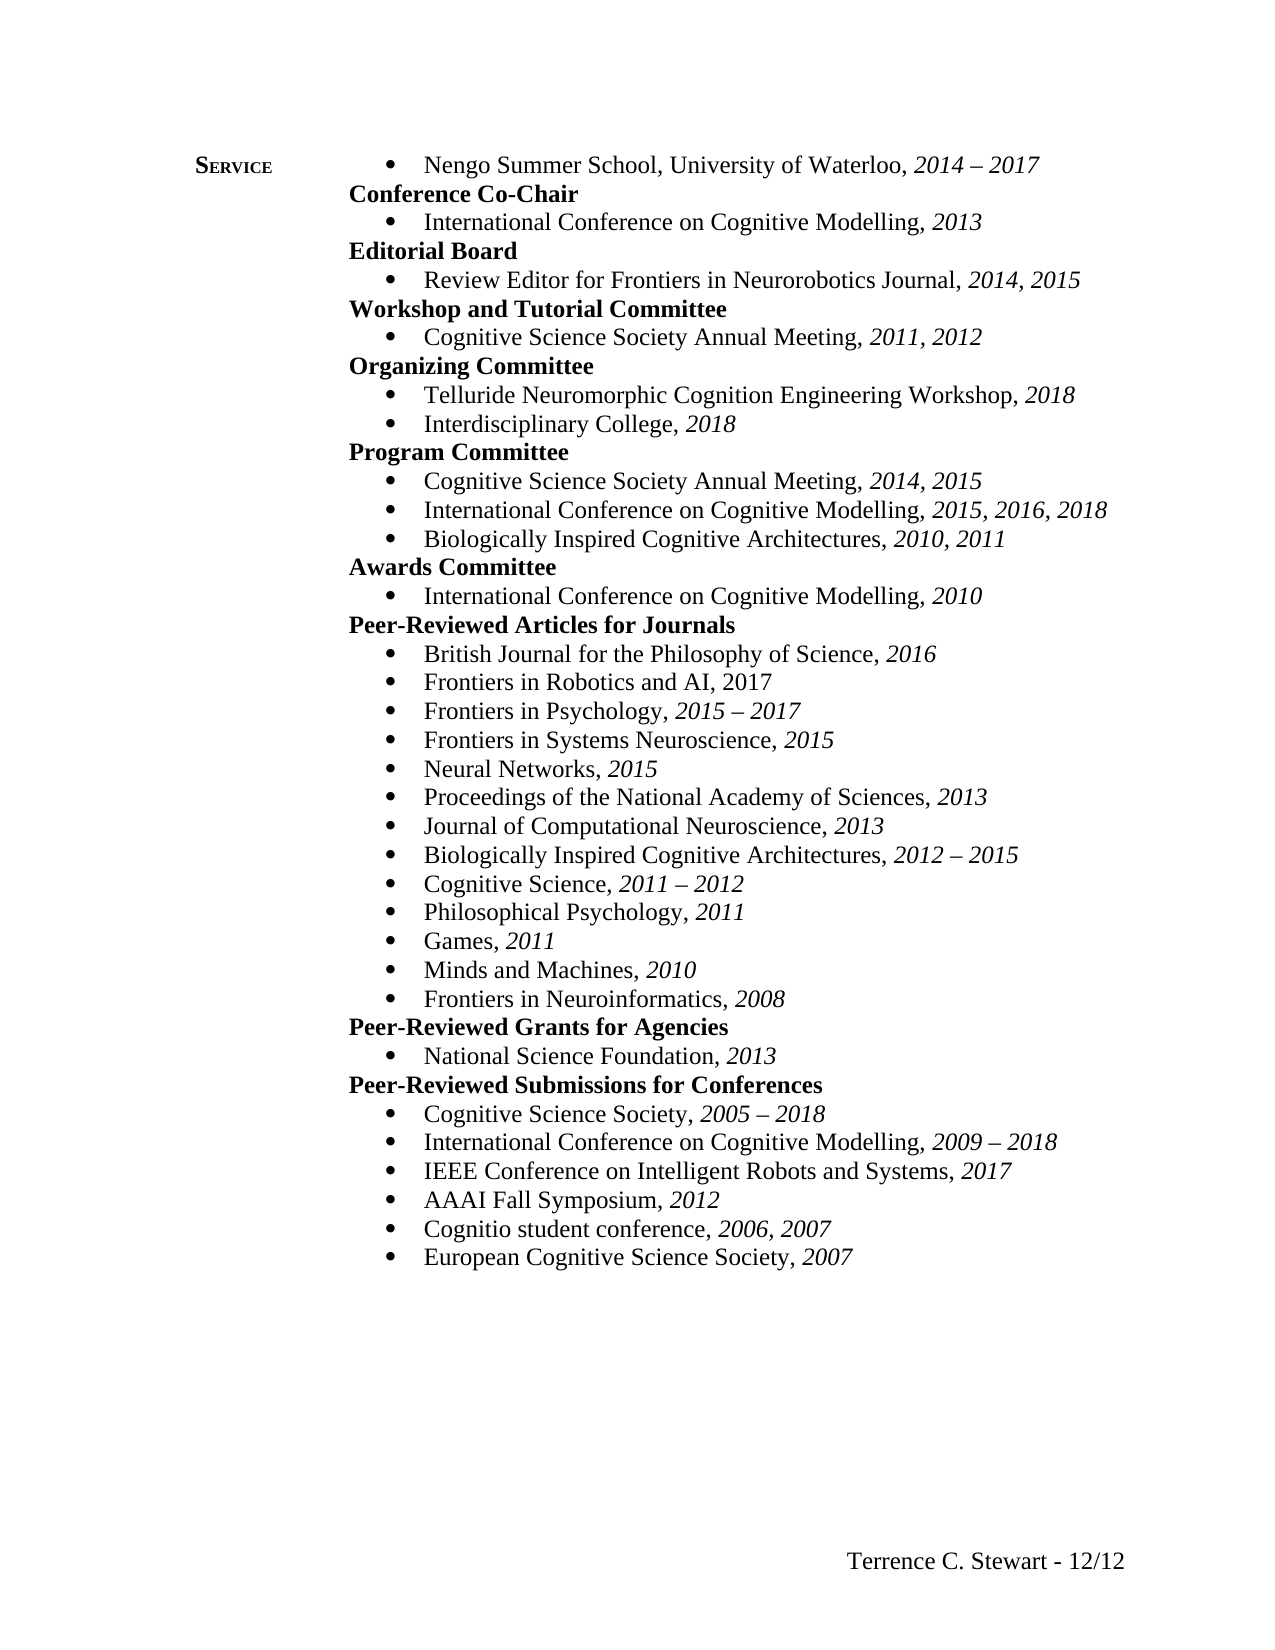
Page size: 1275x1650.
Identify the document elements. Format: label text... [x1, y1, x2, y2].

table_cell Service [139, 150, 337, 1300]
table_cell [139, 1300, 337, 1329]
table_cell [338, 1329, 1136, 1357]
table_cell [139, 1329, 337, 1357]
table_cell Summer School Organizer and Lecturer Nengo Summer School, University of Waterloo, 2014 – 2017 Conference Co-Chair International Conference on Cognitive Modelling, 2013 Editorial Board Review Editor for Frontiers in Neurorobotics Journal, 2014, 2015 Workshop and Tutorial Committee Cognitive Science Society Annual Meeting, 2011, 2012 Organizing Committee Telluride Neuromorphic Cognition Engineering Workshop, 2018 Interdisciplinary College, 2018 Program Committee Cognitive Science Society Annual Meeting, 2014, 2015 International Conference on Cognitive Modelling, 2015, 2016, 2018 Biologically Inspired Cognitive Architectures, 2010, 2011 Awards Committee International Conference on Cognitive Modelling, 2010 Peer-Reviewed Articles for Journals British Journal for the Philosophy of Science, 2016 Frontiers in Robotics and AI, 2017 Frontiers in Psychology, 2015 – 2017 Frontiers in Systems Neuroscience, 2015 Neural Networks, 2015 Proceedings of the National Academy of Sciences, 2013 Journal of Computational Neuroscience, 2013 Biologically Inspired Cognitive Architectures, 2012 – 2015 Cognitive Science, 2011 – 2012 Philosophical Psychology, 2011 Games, 2011 Minds and Machines, 2010 Frontiers in Neuroinformatics, 2008 Peer-Reviewed Grants for Agencies National Science Foundation, 2013 Peer-Reviewed Submissions for Conferences Cognitive Science Society, 2005 – 2018 International Conference on Cognitive Modelling, 2009 – 2018 IEEE Conference on Intelligent Robots and Systems, 2017 AAAI Fall Symposium, 2012 Cognitio student conference, 2006, 2007 European Cognitive Science Society, 2007 [338, 150, 1136, 1300]
table_cell [338, 1300, 1136, 1329]
